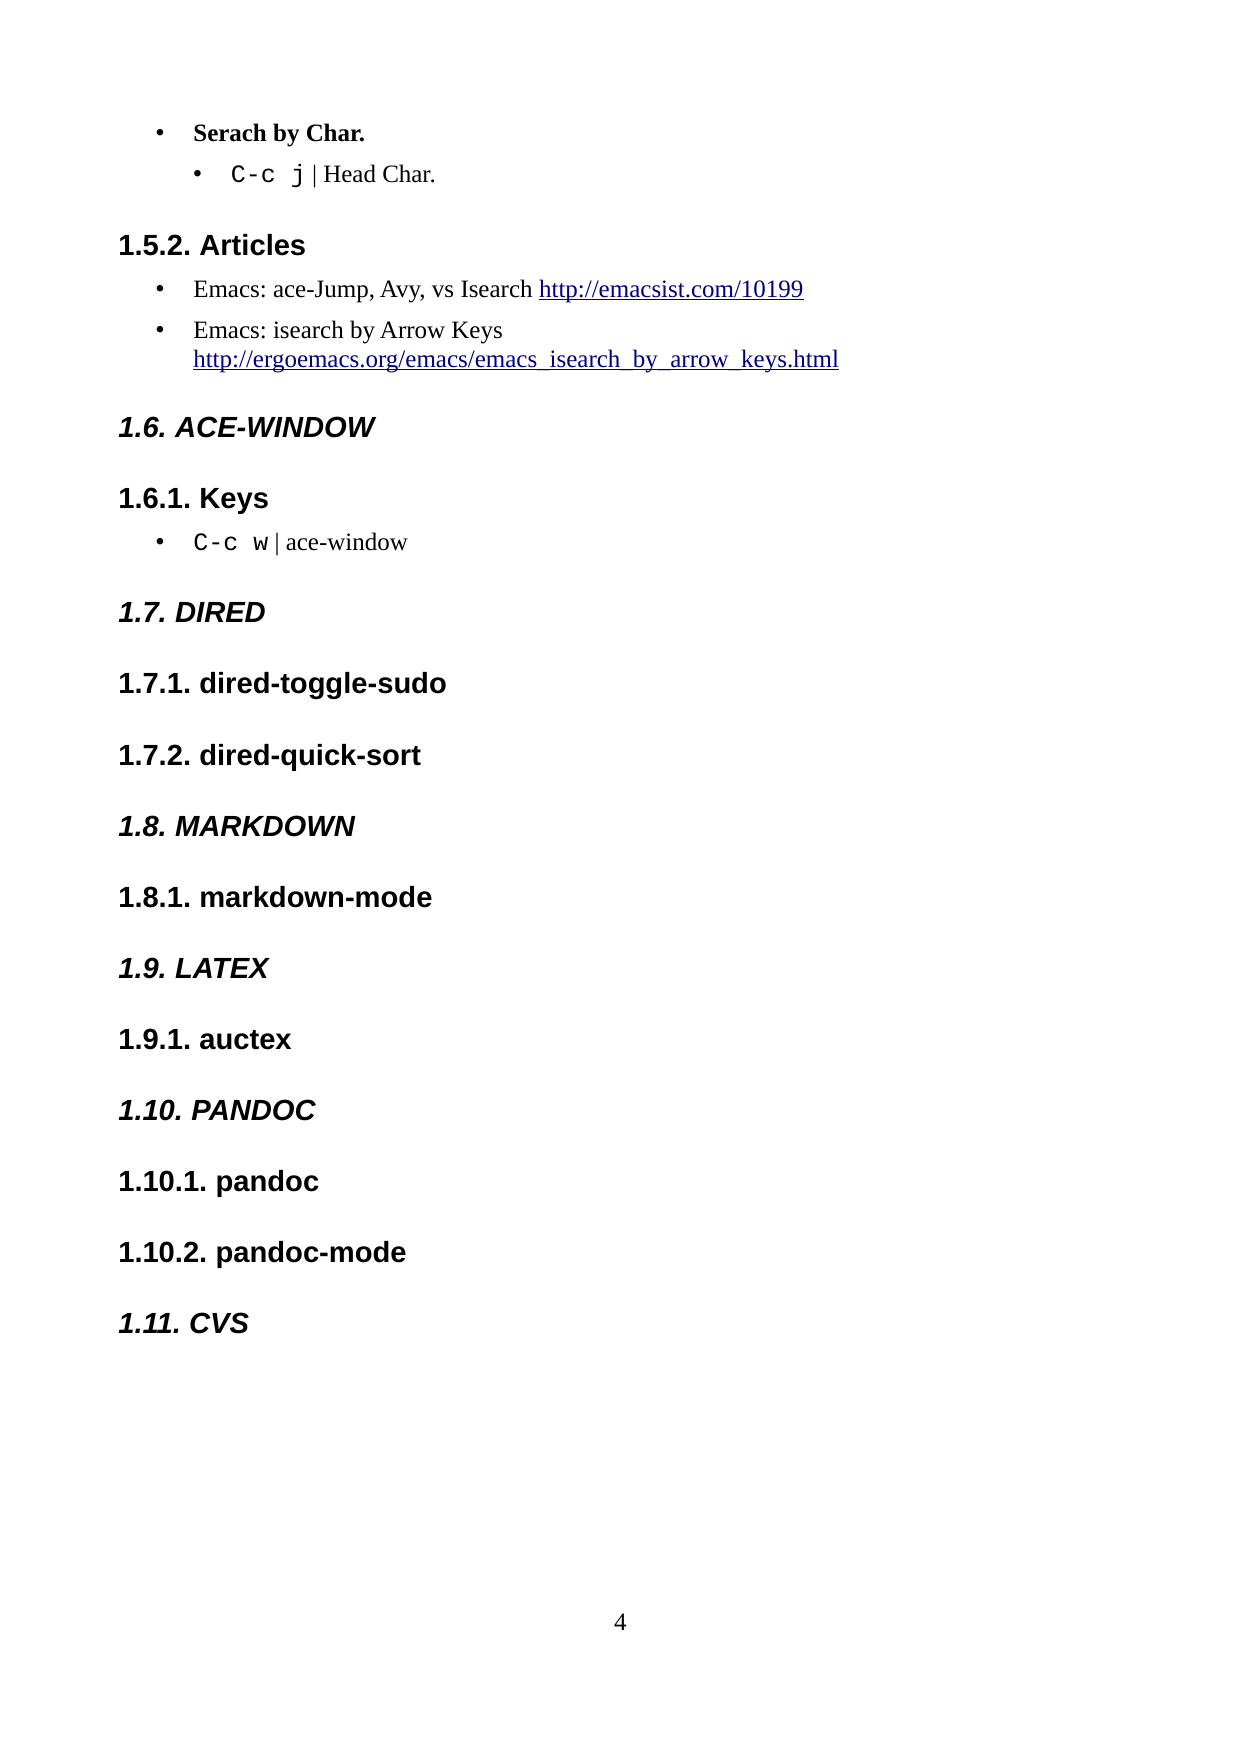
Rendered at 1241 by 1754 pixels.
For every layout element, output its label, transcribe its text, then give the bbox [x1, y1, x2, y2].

list C-c j | Head Char. [193, 159, 1122, 190]
subtitle LATEX [118, 951, 1122, 984]
subtitle ACE-WINDOW [118, 410, 1122, 443]
subtitle auctex [118, 1022, 1122, 1055]
list Serach by Char. [156, 118, 1122, 147]
subtitle markdown-mode [118, 879, 1122, 913]
subtitle MARKDOWN [118, 808, 1122, 842]
list Emacs: isearch by Arrow Keys http://ergoemacs.org/emacs/emacs_isearch_by_arrow_keys.html [156, 315, 1122, 372]
subtitle DIRED [118, 595, 1122, 629]
subtitle PANDOC [118, 1093, 1122, 1126]
list C-c w | ace-window [156, 527, 1122, 558]
subtitle CVS [118, 1306, 1122, 1339]
subtitle dired-quick-sort [118, 737, 1122, 771]
subtitle Keys [118, 481, 1122, 514]
subtitle pandoc [118, 1164, 1122, 1197]
subtitle dired-toggle-sudo [118, 666, 1122, 700]
subtitle pandoc-mode [118, 1235, 1122, 1268]
subtitle Articles [118, 228, 1122, 261]
list Emacs: ace-Jump, Avy, vs Isearch http://emacsist.com/10199 [156, 274, 1122, 302]
